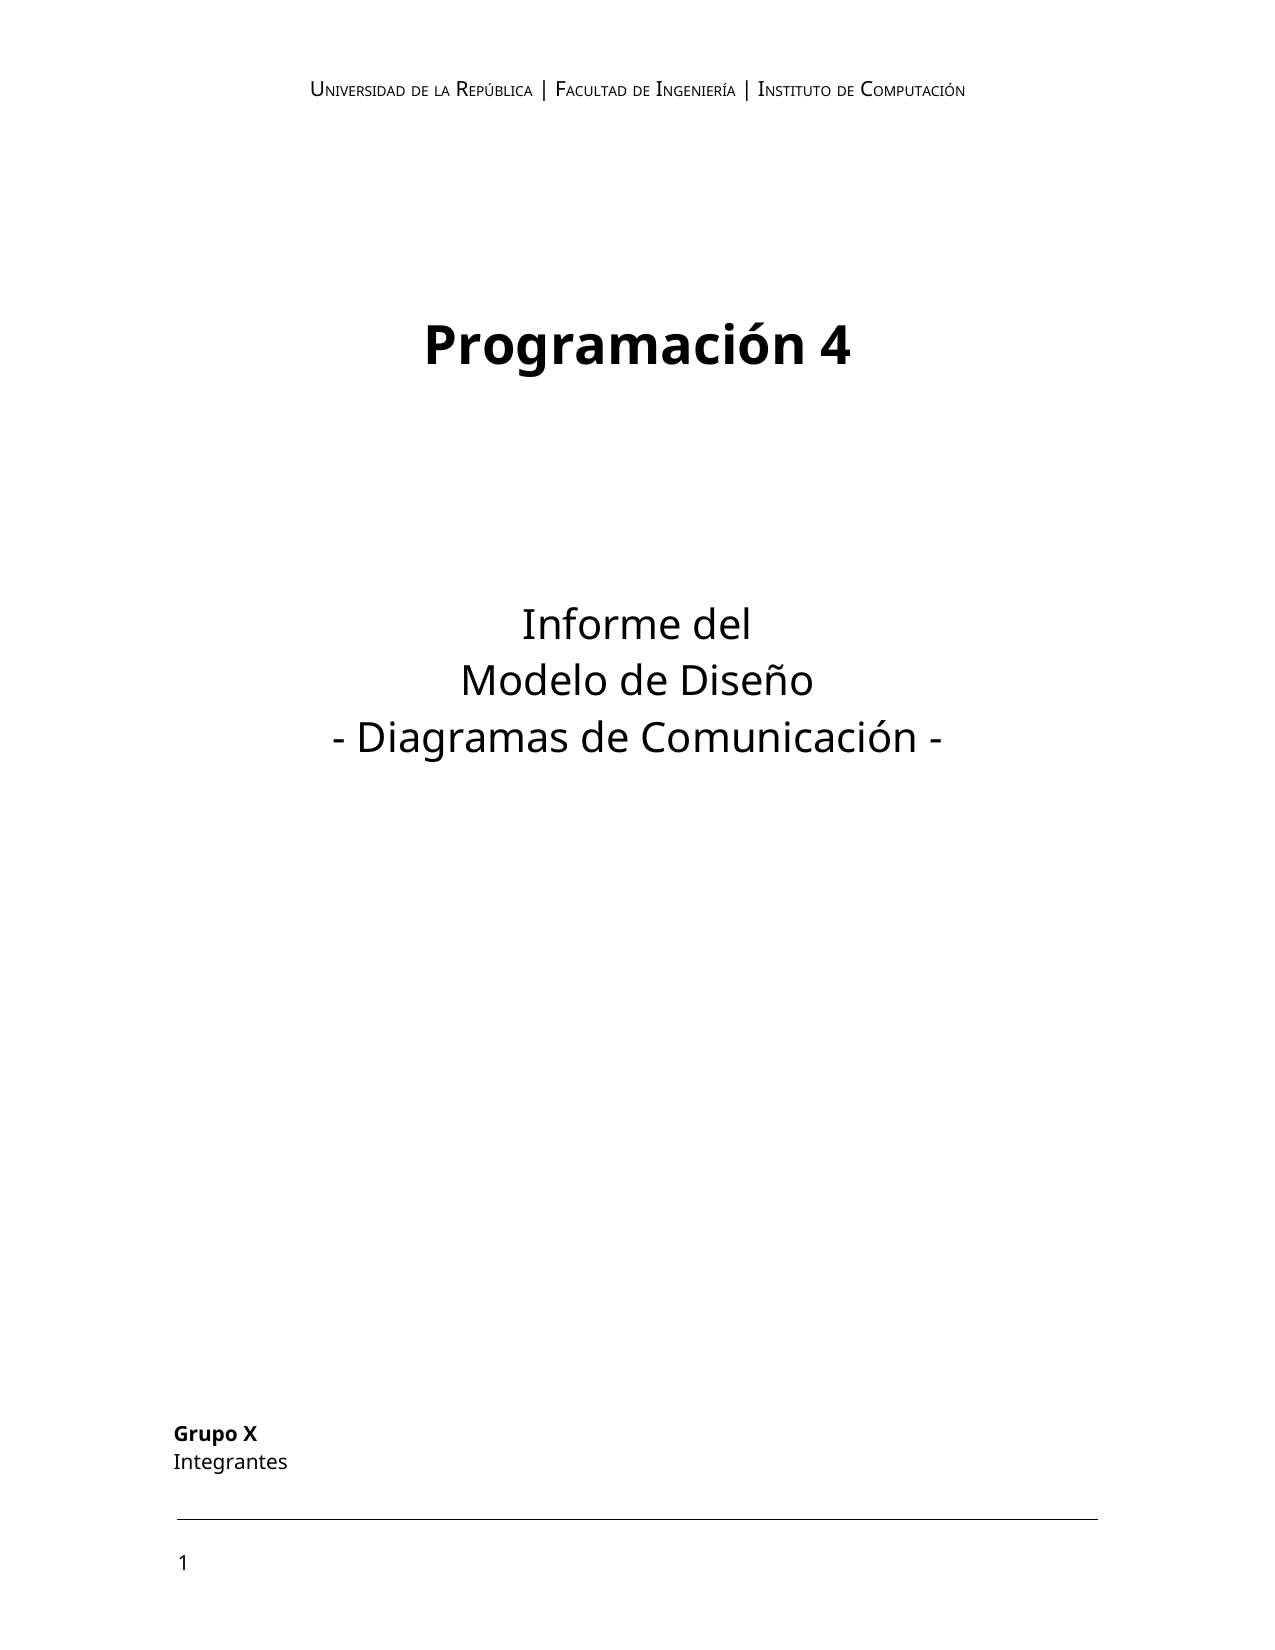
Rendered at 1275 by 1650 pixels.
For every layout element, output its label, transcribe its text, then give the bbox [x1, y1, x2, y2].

text Programación 4 [177, 307, 1098, 381]
text Modelo de Diseño [177, 651, 1098, 708]
table_header Grupo X [166, 1419, 890, 1447]
text - Diagramas de Comunicación - [177, 708, 1098, 765]
table_cell Integrantes [166, 1447, 890, 1476]
text Informe del [177, 594, 1098, 651]
